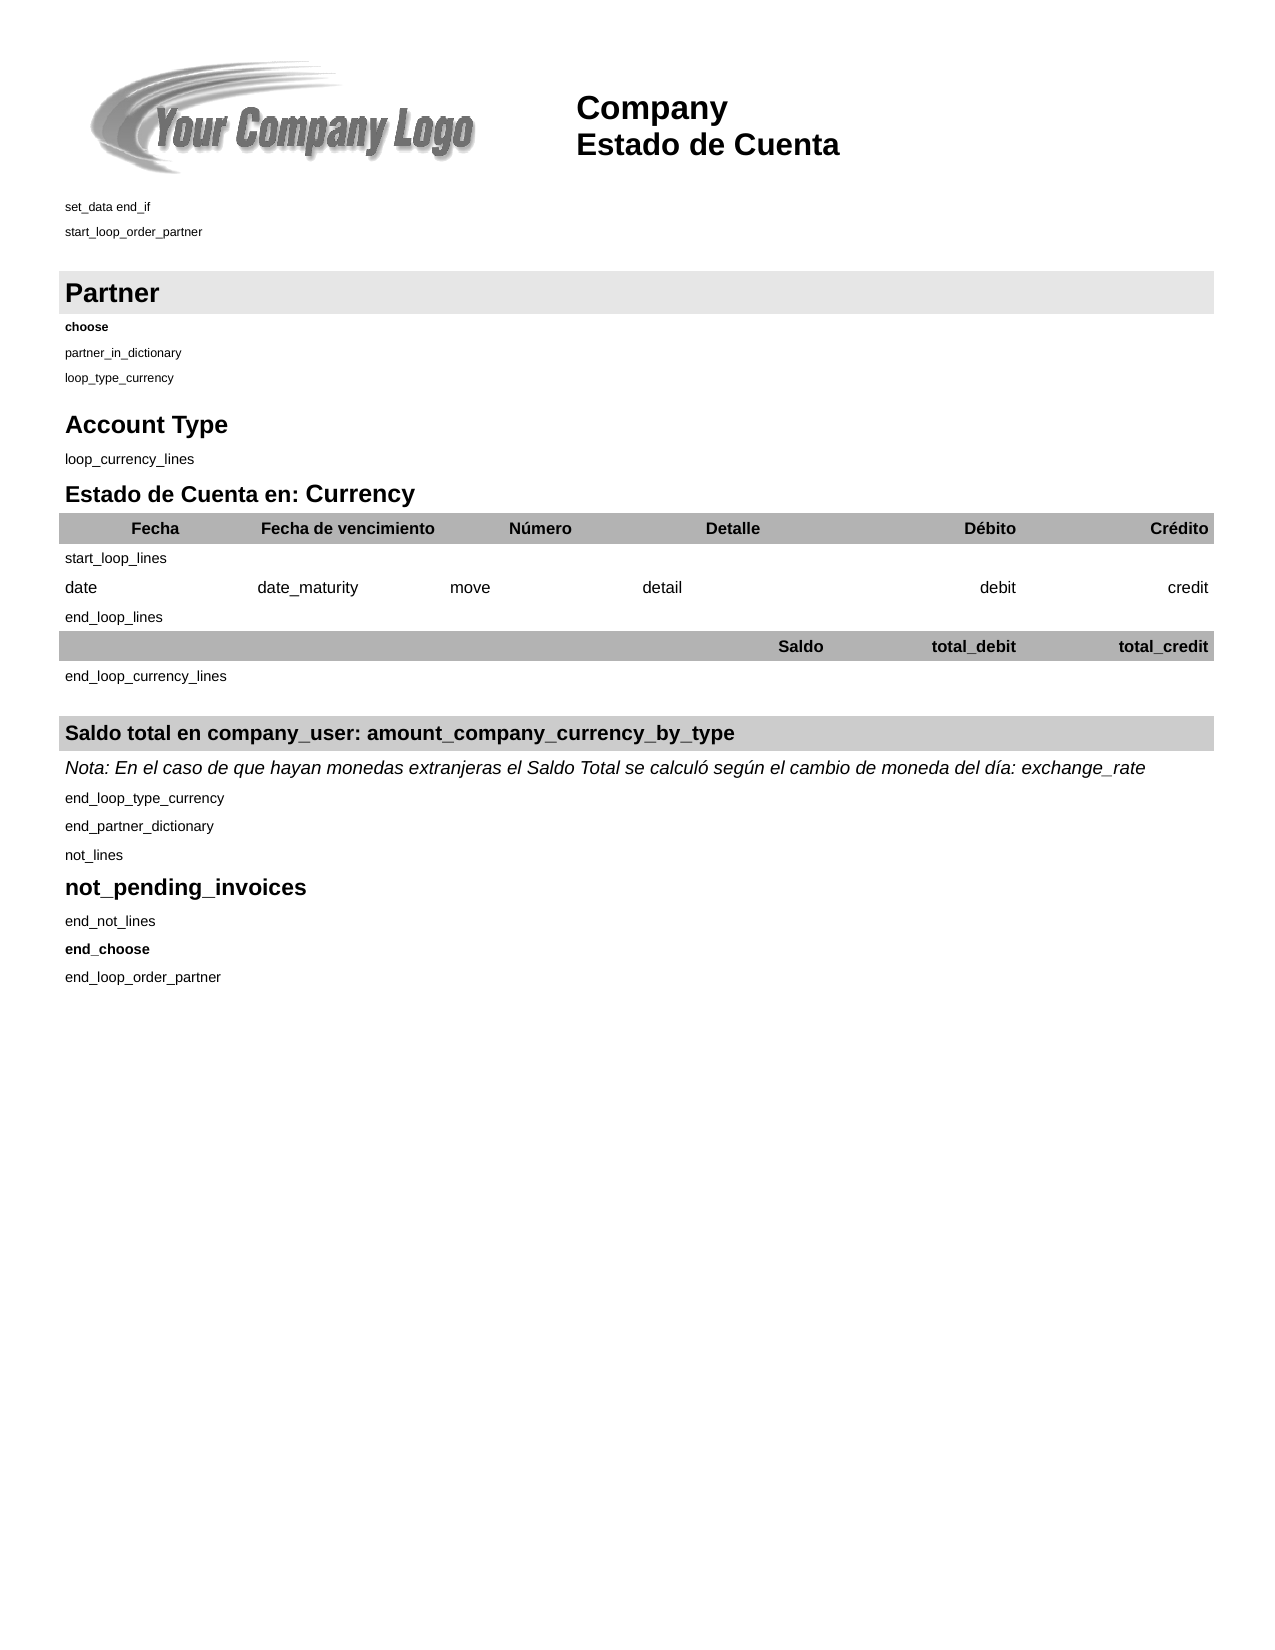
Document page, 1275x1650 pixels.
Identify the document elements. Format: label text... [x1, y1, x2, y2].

table_cell Detalle [637, 513, 829, 544]
table_cell end_loop_currency_lines [59, 661, 1214, 690]
table_cell detail [637, 572, 829, 603]
text [59, 88, 89, 126]
table_cell Número [444, 513, 637, 544]
table_cell Partner [59, 271, 1214, 314]
table_cell move [444, 572, 637, 603]
table_cell Estado de Cuenta en: Currency [59, 473, 1214, 513]
text [59, 126, 89, 162]
table_cell loop_type_currency [59, 365, 1214, 391]
table_cell credit [1022, 572, 1214, 603]
table_cell total_debit [829, 631, 1022, 661]
table_cell date_maturity [252, 572, 444, 603]
table_cell end_choose [59, 935, 1214, 963]
table_cell end_partner_dictionary [59, 812, 1214, 840]
table_cell Crédito [1022, 513, 1214, 544]
table_cell date [59, 572, 252, 603]
table_cell Fecha de vencimiento [252, 513, 444, 544]
table_cell Fecha [59, 513, 252, 544]
table_cell Account Type [59, 391, 1214, 445]
table_cell Nota: En el caso de que hayan monedas extranjeras el Saldo Total se calculó según el cambio de moneda del día: exchange_rate [59, 751, 1214, 784]
table_cell Saldo total en company_user: amount_company_currency_by_type [59, 716, 1214, 751]
table_cell debit [829, 572, 1022, 603]
table_cell [59, 690, 1214, 716]
table_cell choose [59, 314, 1214, 339]
table_cell start_loop_lines [59, 544, 1214, 572]
table_cell Débito [829, 513, 1022, 544]
table_cell [59, 245, 1214, 271]
table_cell total_credit [1022, 631, 1214, 661]
table_header set_data end_if [59, 194, 1214, 219]
table_cell not_pending_invoices [59, 869, 1214, 906]
table_cell start_loop_order_partner [59, 219, 1214, 245]
table_cell end_loop_lines [59, 603, 1214, 631]
table_cell end_loop_type_currency [59, 784, 1214, 812]
text Estado de Cuenta [476, 126, 1216, 162]
picture [89, 59, 476, 176]
table_cell partner_in_dictionary [59, 340, 1214, 365]
table_cell end_loop_order_partner [59, 963, 1214, 991]
text Company [476, 88, 1216, 126]
table_cell end_not_lines [59, 906, 1214, 935]
table_cell Saldo [59, 631, 829, 661]
table_cell not_lines [59, 840, 1214, 869]
table_cell loop_currency_lines [59, 445, 1214, 473]
